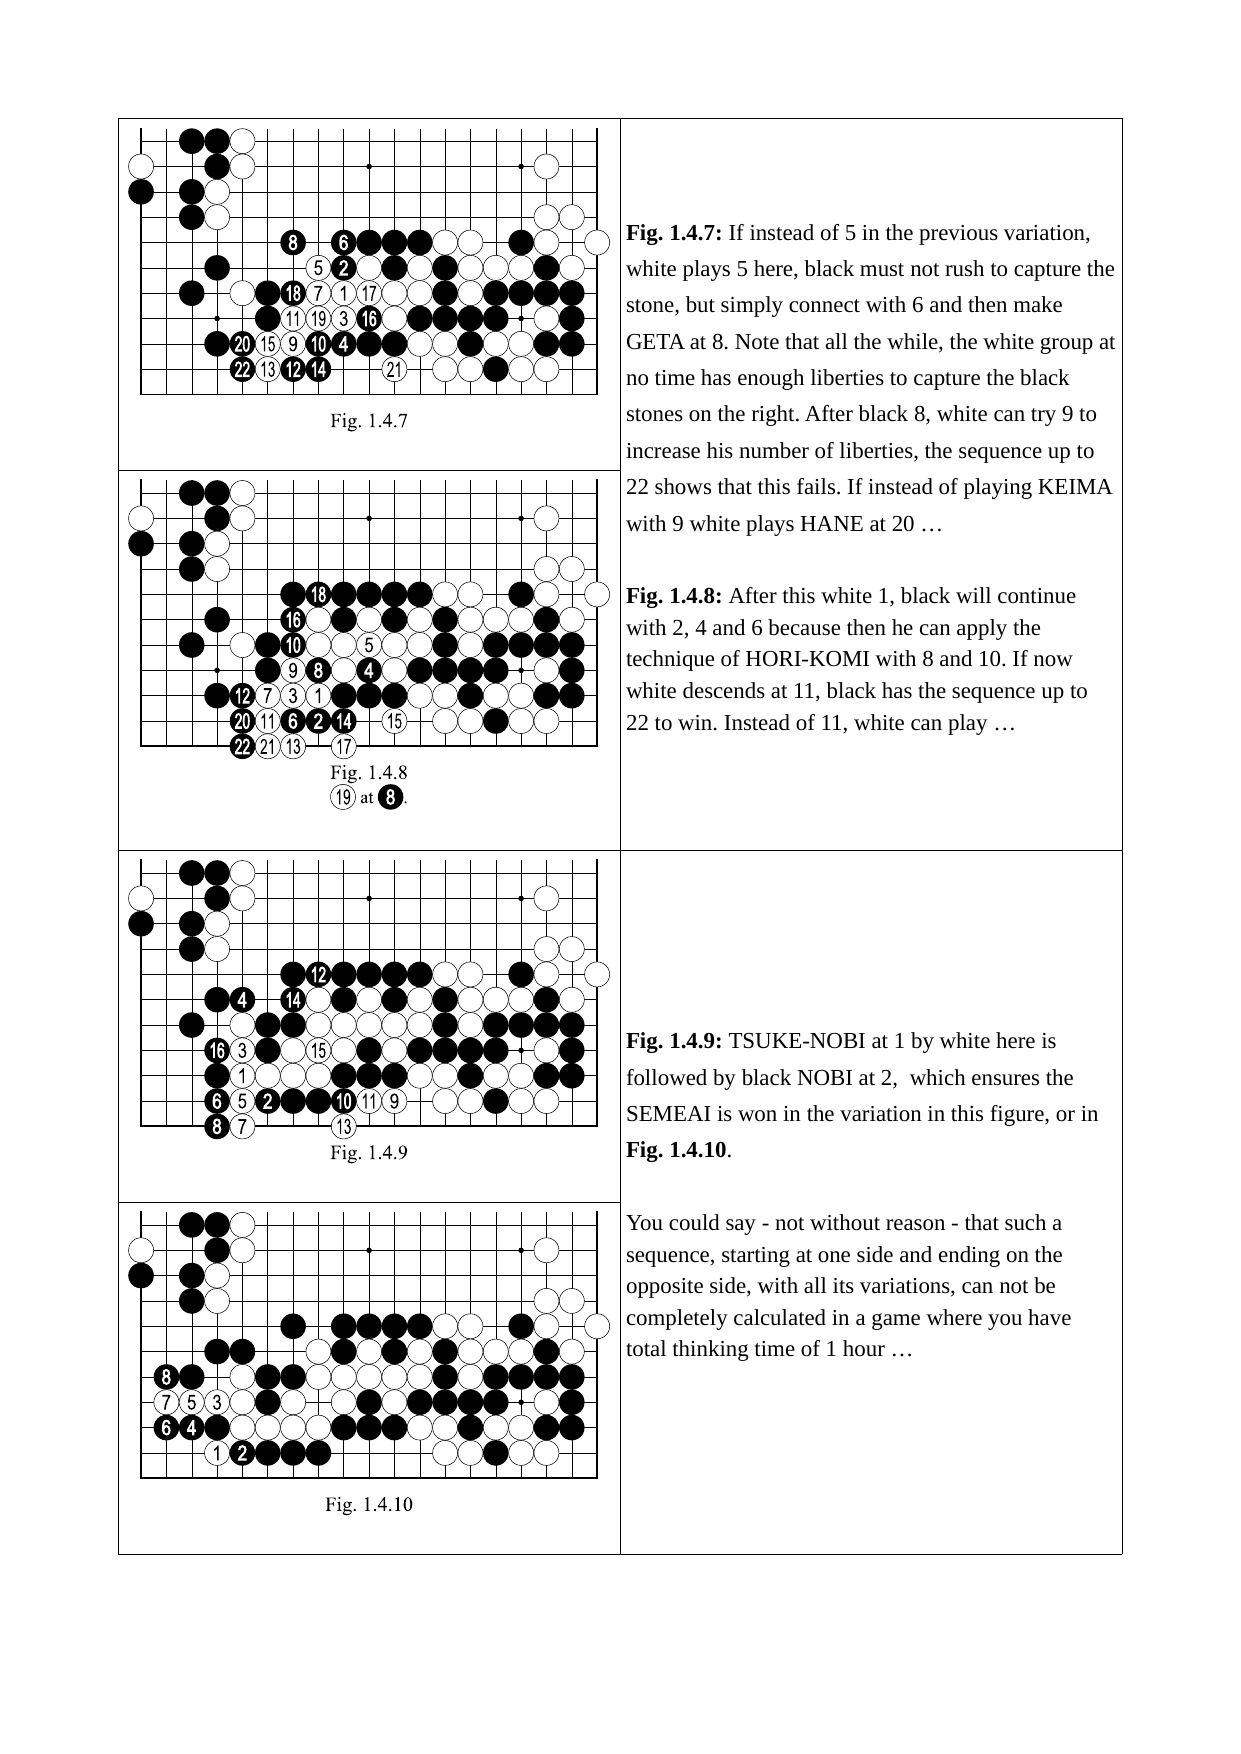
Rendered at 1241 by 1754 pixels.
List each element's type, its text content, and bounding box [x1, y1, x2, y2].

table_cell [119, 1203, 620, 1554]
table_cell Fig. 1.4.9: TSUKE-NOBI at 1 by white here is followed by black NOBI at 2, which ensures the SEMEAI is won in the variation in this figure, or in Fig. 1.4.10. You could say - not without reason - that such a sequence, starting at one side and ending on the opposite side, with all its variations, can not be completely calculated in a game where you have total thinking time of 1 hour … [621, 851, 1122, 1554]
table_header [119, 119, 620, 470]
table_header Fig. 1.4.7: If instead of 5 in the previous variation, white plays 5 here, black must not rush to capture the stone, but simply connect with 6 and then make GETA at 8. Note that all the while, the white group at no time has enough liberties to capture the black stones on the right. After black 8, white can try 9 to increase his number of liberties, the sequence up to 22 shows that this fails. If instead of playing KEIMA with 9 white plays HANE at 20 … Fig. 1.4.8: After this white 1, black will continue with 2, 4 and 6 because then he can apply the technique of HORI-KOMI with 8 and 10. If now white descends at 11, black has the sequence up to 22 to win. Instead of 11, white can play … [621, 119, 1122, 850]
table_cell [119, 851, 620, 1202]
table_cell [119, 471, 620, 850]
